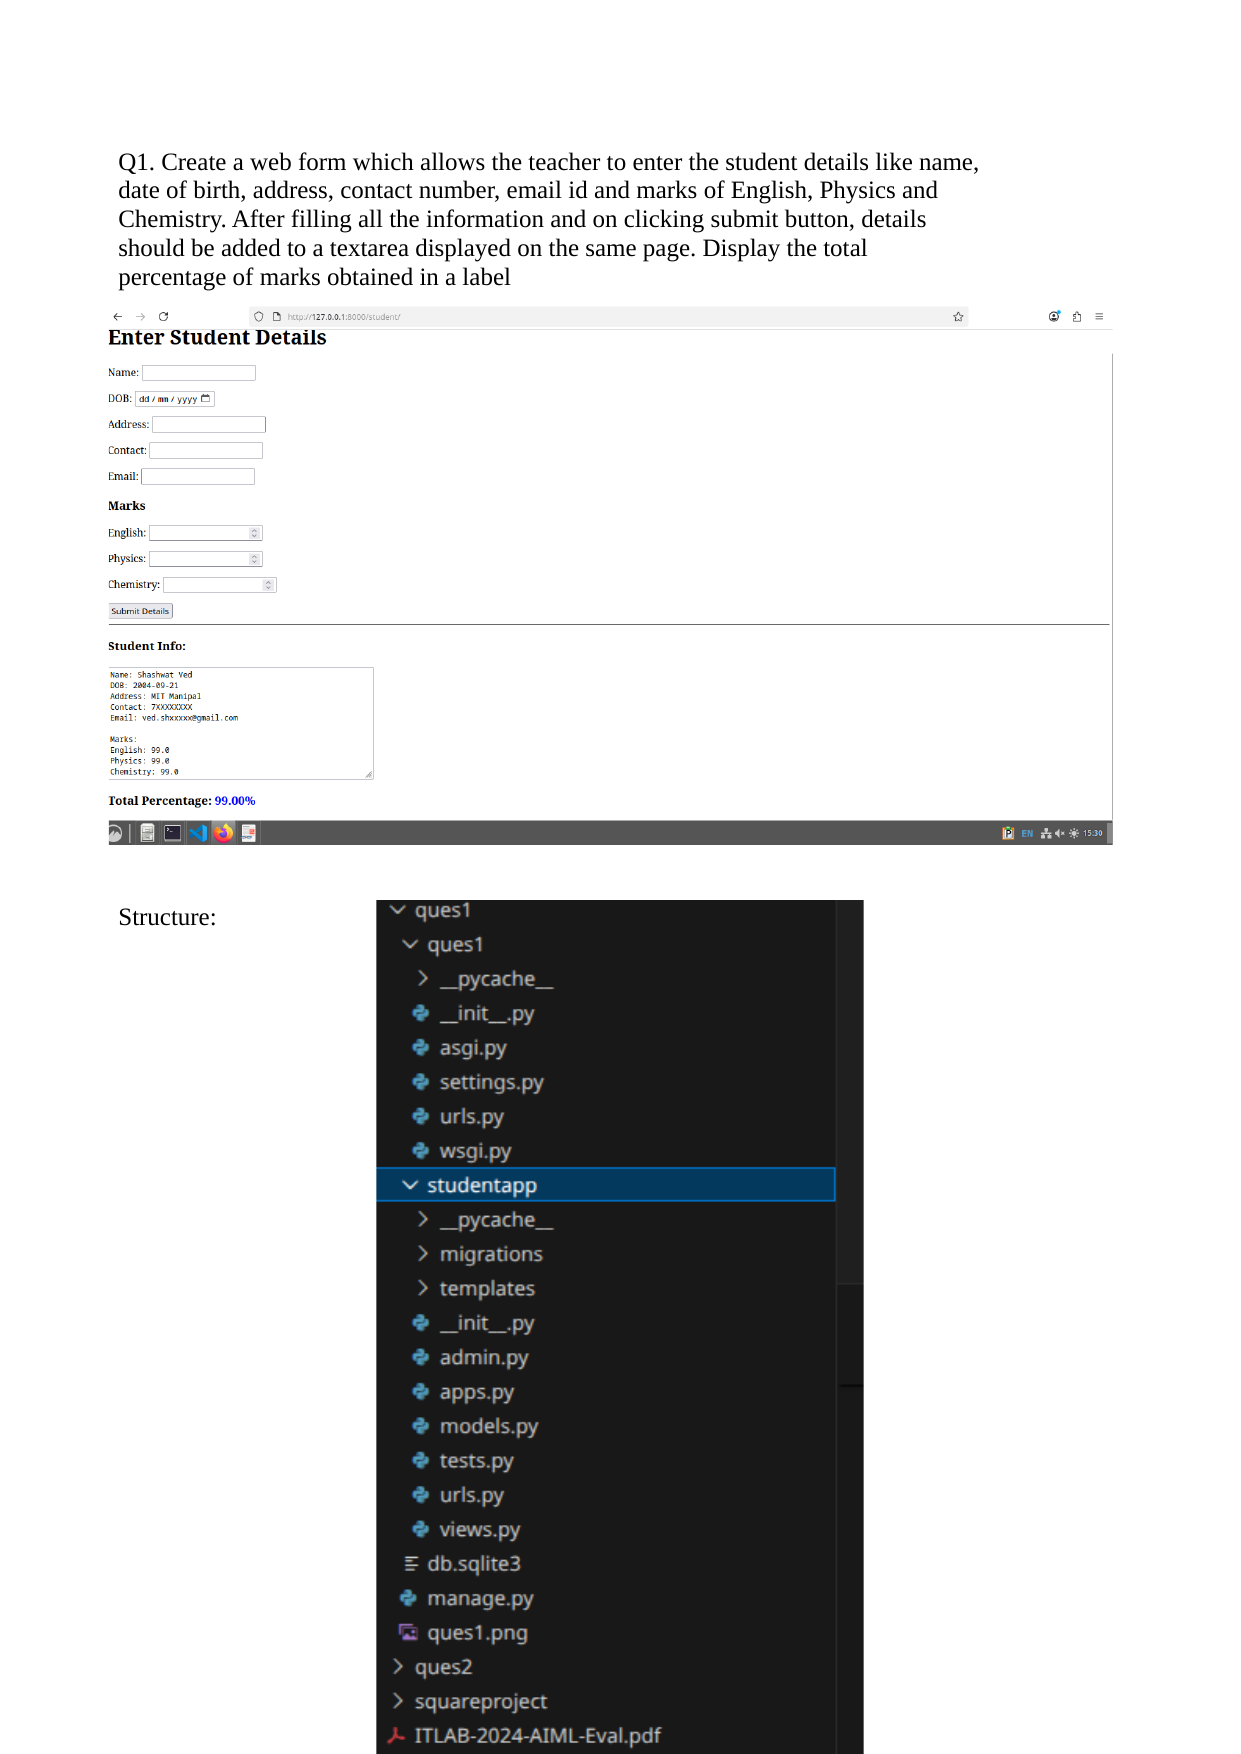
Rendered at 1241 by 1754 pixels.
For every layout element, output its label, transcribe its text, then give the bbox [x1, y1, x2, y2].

picture [376, 900, 864, 1754]
text Q1. Create a web form which allows the teacher to enter the student details like name, [118, 118, 1122, 176]
picture [108, 304, 1113, 845]
text percentage of marks obtained in a label Structure: [118, 262, 1122, 931]
text Chemistry. After filling all the information and on clicking submit button, details [118, 204, 1122, 233]
text date of birth, address, contact number, email id and marks of English, Physics and [118, 176, 1122, 204]
text [864, 931, 1122, 1592]
text [118, 931, 376, 1592]
text should be added to a textarea displayed on the same page. Display the total [118, 233, 1122, 262]
